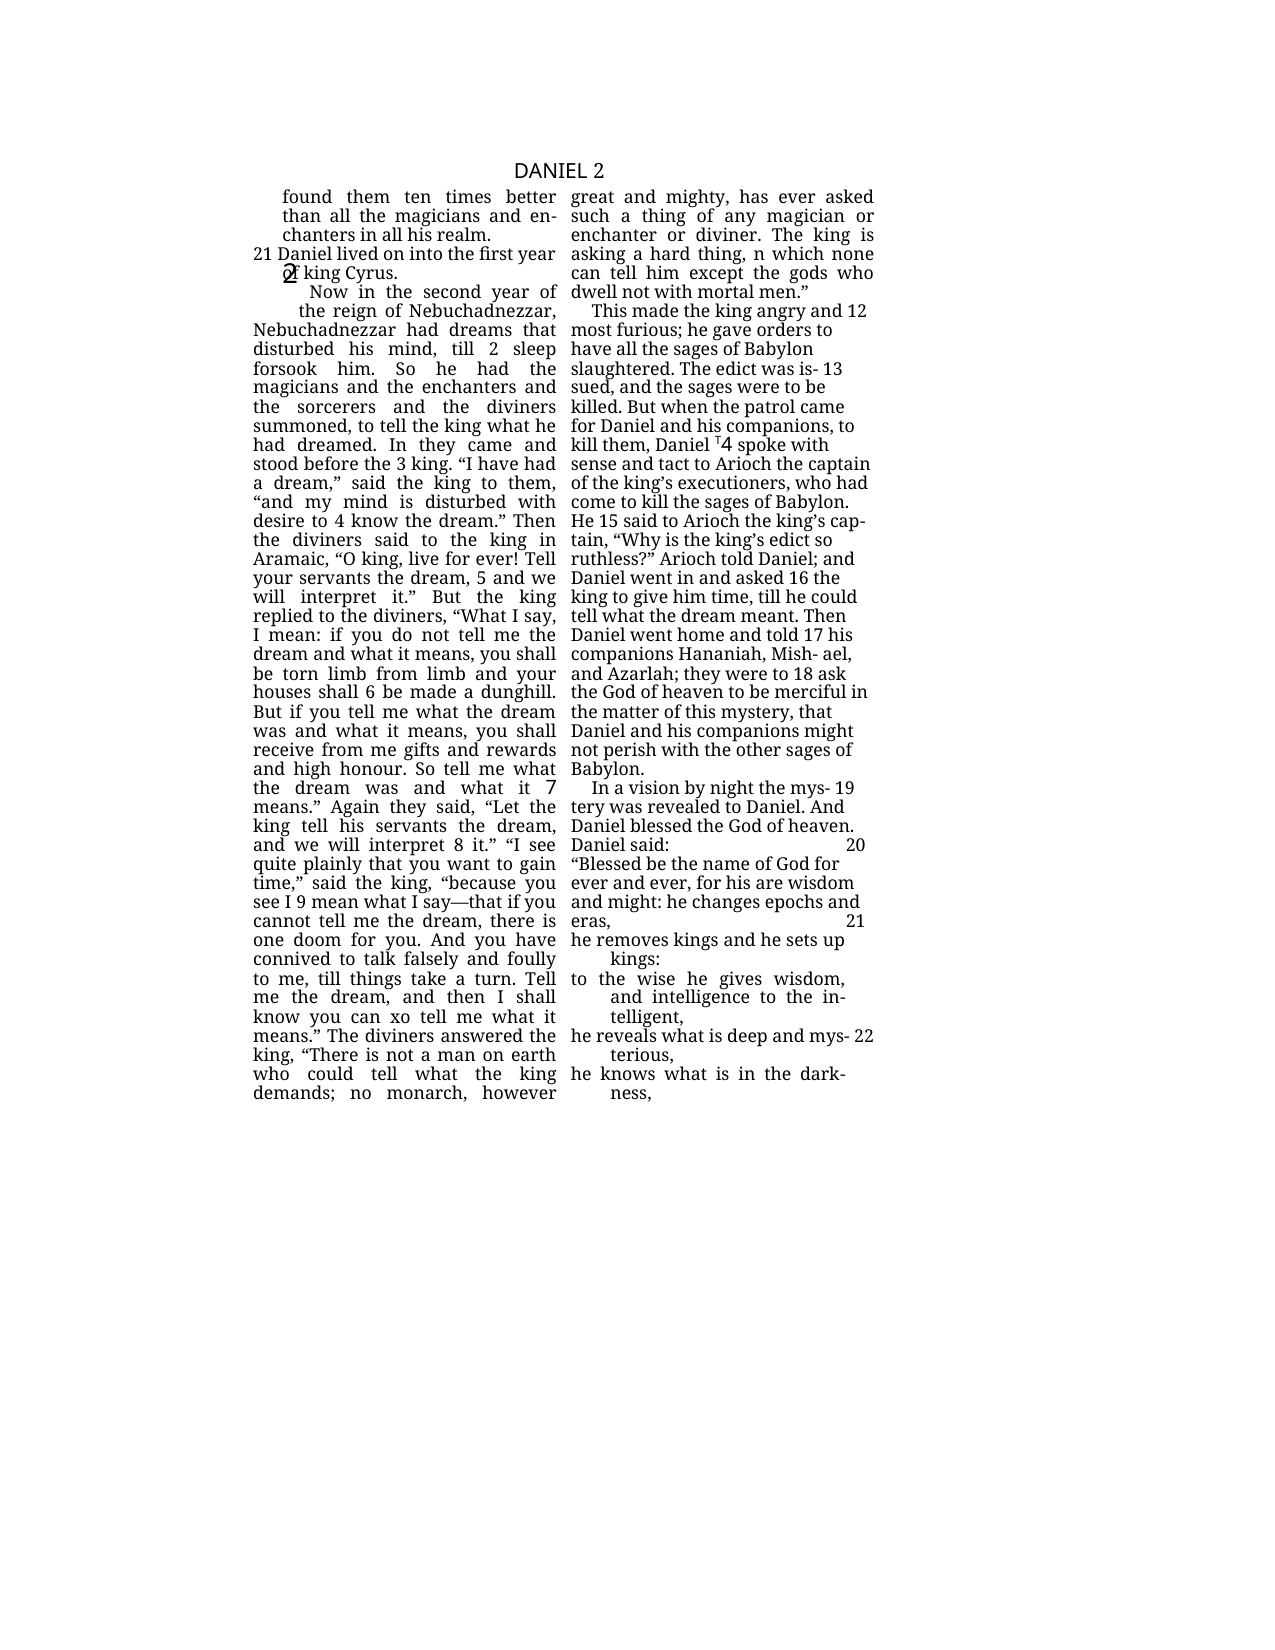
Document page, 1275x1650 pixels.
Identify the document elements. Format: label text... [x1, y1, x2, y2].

text he knows what is in the dark­ness, [571, 1065, 845, 1103]
text he reveals what is deep and mys- 22 terious, [571, 1027, 874, 1065]
text 21 Daniel lived on into the first year of king Cyrus. [253, 245, 557, 283]
text he removes kings and he sets up kings: [571, 932, 845, 970]
text 2 Now in the second year of the reign of Nebuchadnezzar, Nebuchadnezzar had dreams that disturbed his mind, till 2 sleep forsook him. So he had the magicians and the enchant­ers and the sorcerers and the diviners summoned, to tell the king what he had dreamed. In they came and stood before the 3 king. “I have had a dream,” said the king to them, “and my mind is disturbed with desire to 4 know the dream.” Then the diviners said to the king in Aramaic, “O king, live for ever! Tell your servants the dream, 5 and we will interpret it.” But the king replied to the diviners, “What I say, I mean: if you do not tell me the dream and what it means, you shall be torn limb from limb and your houses shall 6 be made a dunghill. But if you tell me what the dream was and what it means, you shall receive from me gifts and rewards and high honour. So tell me what the dream was and what it 7 means.” Again they said, “Let the king tell his servants the dream, and we will interpret 8 it.” “I see quite plainly that you want to gain time,” said the king, “because you see I 9 mean what I say—that if you cannot tell me the dream, there is one doom for you. And you have connived to talk falsely and foully to me, till things take a turn. Tell me the dream, and then I shall know you can xo tell me what it means.” The diviners answered the king, “There is not a man on earth who could tell what the king demands; no monarch, however great and mighty, has ever asked such a thing of any ma­gician or enchanter or diviner. The king is asking a hard thing, n which none can tell him except the gods who dwell not with mortal men.” [253, 283, 557, 1103]
text This made the king angry and 12 most furious; he gave orders to have all the sages of Babylon slaughtered. The edict was is- 13 sued, and the sages were to be killed. But when the patrol came for Daniel and his com­panions, to kill them, Daniel T4 spoke with sense and tact to Arioch the captain of the king’s executioners, who had come to kill the sages of Babylon. He 15 said to Arioch the king’s cap­tain, “Why is the king’s edict so ruthless?” Arioch told Daniel; and Daniel went in and asked 16 the king to give him time, till he could tell what the dream meant. Then Daniel went home and told 17 his companions Hananiah, Mish- ael, and Azarlah; they were to 18 ask the God of heaven to be merciful in the matter of this mystery, that Daniel and his companions might not perish with the other sages of Babylon. [571, 302, 874, 779]
text 2 Now in the second year of the reign of Nebuchadnezzar, Nebuchadnezzar had dreams that disturbed his mind, till 2 sleep forsook him. So he had the magicians and the enchant­ers and the sorcerers and the diviners summoned, to tell the king what he had dreamed. In they came and stood before the 3 king. “I have had a dream,” said the king to them, “and my mind is disturbed with desire to 4 know the dream.” Then the diviners said to the king in Aramaic, “O king, live for ever! Tell your servants the dream, 5 and we will interpret it.” But the king replied to the diviners, “What I say, I mean: if you do not tell me the dream and what it means, you shall be torn limb from limb and your houses shall 6 be made a dunghill. But if you tell me what the dream was and what it means, you shall receive from me gifts and rewards and high honour. So tell me what the dream was and what it 7 means.” Again they said, “Let the king tell his servants the dream, and we will interpret 8 it.” “I see quite plainly that you want to gain time,” said the king, “because you see I 9 mean what I say—that if you cannot tell me the dream, there is one doom for you. And you have connived to talk falsely and foully to me, till things take a turn. Tell me the dream, and then I shall know you can xo tell me what it means.” The diviners answered the king, “There is not a man on earth who could tell what the king demands; no monarch, however great and mighty, has ever asked such a thing of any ma­gician or enchanter or diviner. The king is asking a hard thing, n which none can tell him except the gods who dwell not with mortal men.” [571, 188, 874, 302]
text to the wise he gives wisdom, and intelligence to the in­telligent, [571, 970, 845, 1027]
text In a vision by night the mys- 19 tery was revealed to Daniel. And Daniel blessed the God of heaven. Daniel said: 20 [571, 779, 874, 855]
text found them ten times better than all the magicians and en­chanters in all his realm. [282, 188, 557, 245]
text “Blessed be the name of God for ever and ever, for his are wisdom and might: he changes epochs and eras, 21 [571, 855, 874, 932]
